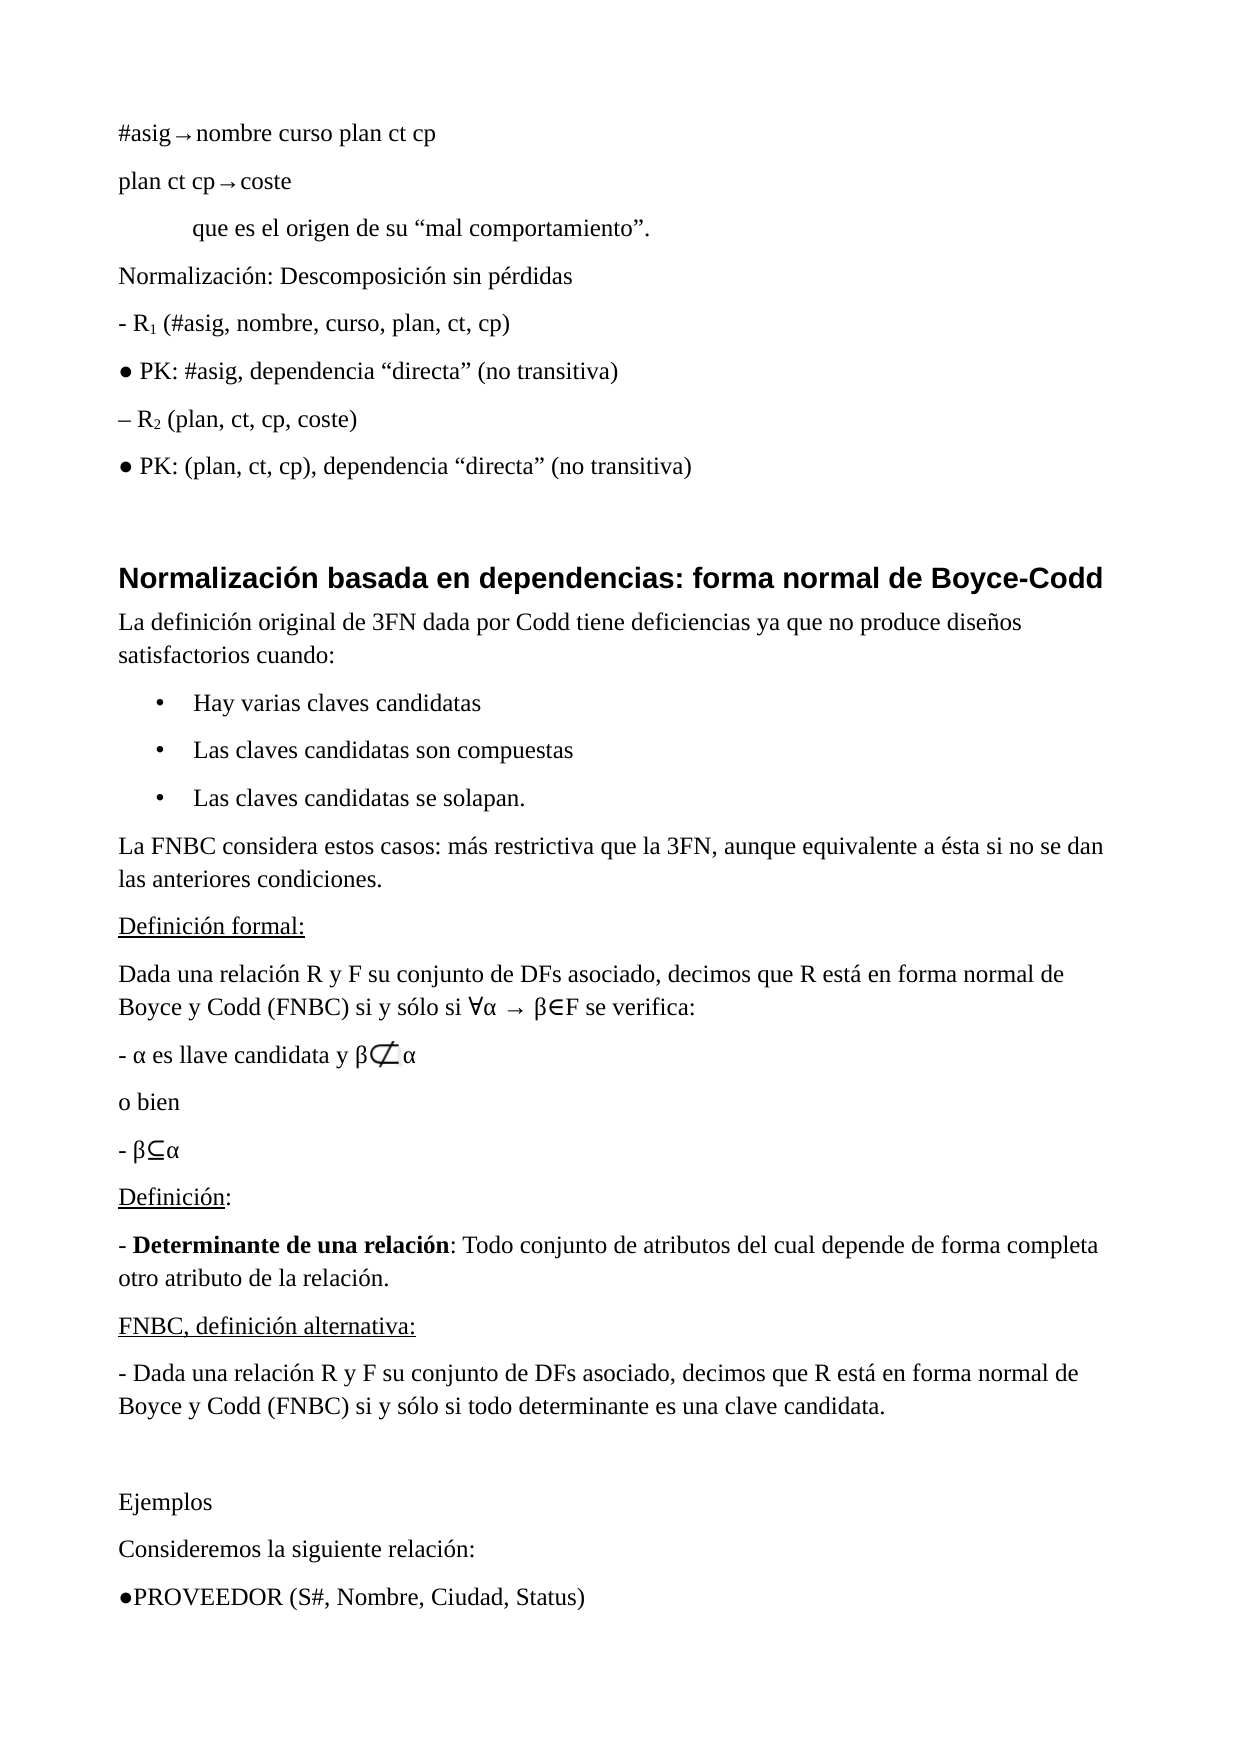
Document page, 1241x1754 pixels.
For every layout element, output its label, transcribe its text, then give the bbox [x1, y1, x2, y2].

text α [403, 1040, 1122, 1068]
text - β⊆α [118, 1135, 1122, 1164]
text ● PK: #asig, dependencia “directa” (no transitiva) [118, 356, 1122, 385]
text plan ct cp→coste [118, 166, 1122, 194]
text FNBC, definición alternativa: [118, 1311, 1122, 1339]
list Las claves candidatas se solapan. [156, 783, 1122, 812]
text ●PROVEEDOR (S#, Nombre, Ciudad, Status) [118, 1582, 1122, 1611]
text - α es llave candidata y β [118, 1040, 368, 1068]
list Las claves candidatas son compuestas [156, 736, 1122, 764]
text Ejemplos [118, 1487, 1122, 1515]
text - Dada una relación R y F su conjunto de DFs asociado, decimos que R está en forma normal de Boyce y Codd (FNBC) si y sólo si todo determinante es una clave candidata. [118, 1358, 1122, 1420]
list Hay varias claves candidatas [156, 688, 1122, 717]
text Normalización: Descomposición sin pérdidas [118, 261, 1122, 290]
text – R2 (plan, ct, cp, coste) [118, 404, 1122, 432]
text Dada una relación R y F su conjunto de DFs asociado, decimos que R está en forma normal de Boyce y Codd (FNBC) si y sólo si ∀α → β∈F se verifica: [118, 959, 1122, 1021]
text La definición original de 3FN dada por Codd tiene deficiencias ya que no produce diseños satisfactorios cuando: [118, 607, 1122, 669]
text - Determinante de una relación: Todo conjunto de atributos del cual depende de forma completa otro atributo de la relación. [118, 1230, 1122, 1292]
text La FNBC considera estos casos: más restrictiva que la 3FN, aunque equivalente a ésta si no se dan las anteriores condiciones. [118, 831, 1122, 893]
text Definición formal: [118, 911, 1122, 940]
text ● PK: (plan, ct, cp), dependencia “directa” (no transitiva) [118, 451, 1122, 480]
text que es el origen de su “mal comportamiento”. [118, 213, 1122, 242]
subtitle Normalización basada en dependencias: forma normal de Boyce-Codd [118, 561, 1122, 595]
text Consideremos la siguiente relación: [118, 1534, 1122, 1563]
text o bien [118, 1087, 1122, 1116]
text #asig→nombre curso plan ct cp [118, 118, 1122, 147]
text - R1 (#asig, nombre, curso, plan, ct, cp) [118, 308, 1122, 337]
text Definición: [118, 1182, 1122, 1211]
picture [368, 1039, 403, 1069]
